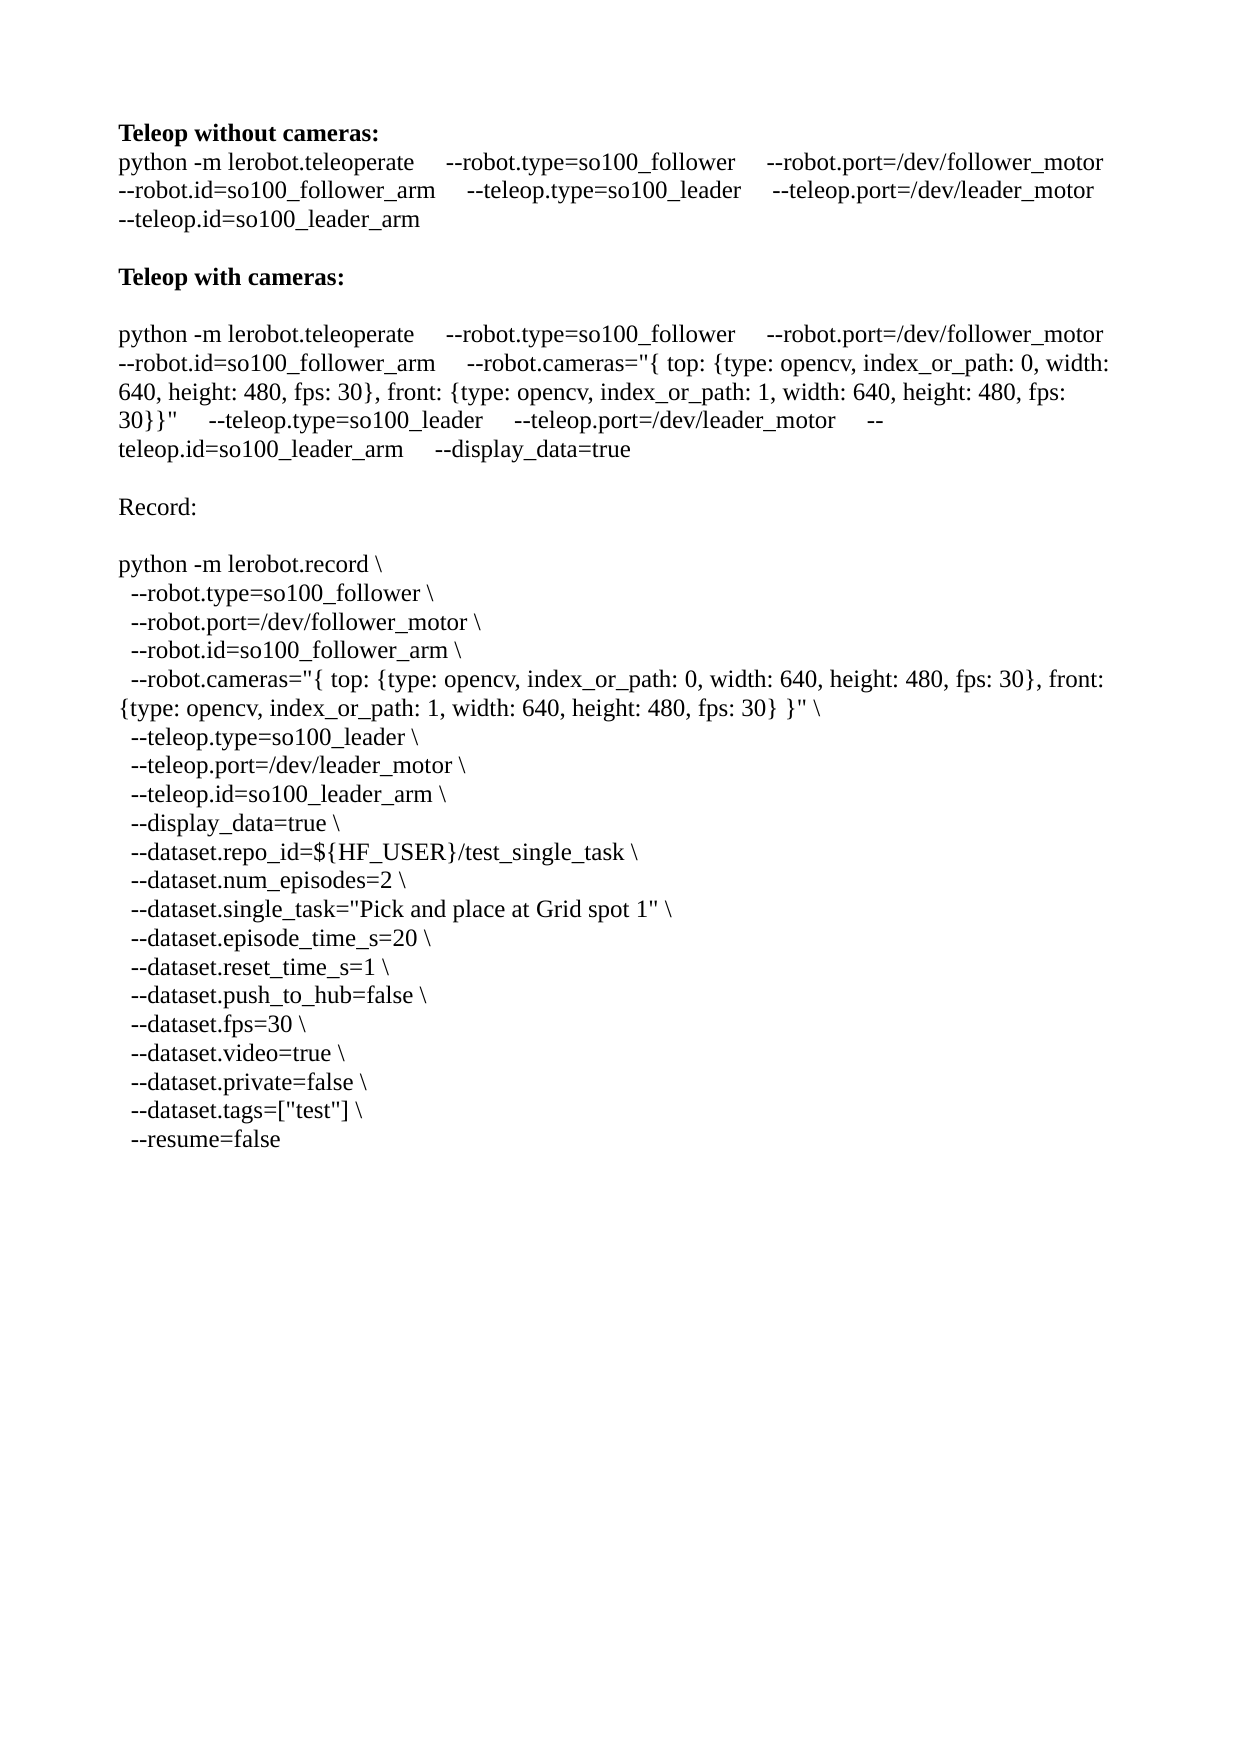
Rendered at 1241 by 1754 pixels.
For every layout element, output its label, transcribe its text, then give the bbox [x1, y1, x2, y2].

text --dataset.reset_time_s=1 \ [118, 952, 1122, 981]
text --teleop.id=so100_leader_arm \ [118, 779, 1122, 808]
text --dataset.video=true \ [118, 1038, 1122, 1067]
text --dataset.fps=30 \ [118, 1009, 1122, 1038]
text --resume=false [118, 1124, 1122, 1153]
text --dataset.tags=["test"] \ [118, 1096, 1122, 1124]
text --dataset.repo_id=${HF_USER}/test_single_task \ [118, 837, 1122, 866]
text --teleop.port=/dev/leader_motor \ [118, 751, 1122, 779]
text --dataset.private=false \ [118, 1067, 1122, 1096]
text --display_data=true \ [118, 808, 1122, 837]
text --dataset.push_to_hub=false \ [118, 981, 1122, 1009]
text --dataset.num_episodes=2 \ [118, 866, 1122, 894]
text python -m lerobot.teleoperate --robot.type=so100_follower --robot.port=/dev/follower_motor --robot.id=so100_follower_arm --robot.cameras="{ top: {type: opencv, index_or_path: 0, width: 640, height: 480, fps: 30}, front: {type: opencv, index_or_path: 1, width: 640, height: 480, fps: 30}}" --teleop.type=so100_leader --teleop.port=/dev/leader_motor --teleop.id=so100_leader_arm --display_data=true [118, 319, 1122, 463]
text python -m lerobot.teleoperate --robot.type=so100_follower --robot.port=/dev/follower_motor --robot.id=so100_follower_arm --teleop.type=so100_leader --teleop.port=/dev/leader_motor --teleop.id=so100_leader_arm [118, 147, 1122, 233]
text Teleop with cameras: [118, 262, 1122, 319]
text --dataset.single_task="Pick and place at Grid spot 1" \ [118, 894, 1122, 923]
text --robot.port=/dev/follower_motor \ [118, 607, 1122, 636]
text Record: [118, 492, 1122, 521]
text --robot.cameras="{ top: {type: opencv, index_or_path: 0, width: 640, height: 480, fps: 30}, front: {type: opencv, index_or_path: 1, width: 640, height: 480, fps: 30} }" \ [118, 664, 1122, 722]
text --teleop.type=so100_leader \ [118, 722, 1122, 751]
text --robot.id=so100_follower_arm \ [118, 636, 1122, 664]
text --dataset.episode_time_s=20 \ [118, 923, 1122, 952]
text python -m lerobot.record \ [118, 549, 1122, 578]
text --robot.type=so100_follower \ [118, 578, 1122, 607]
text Teleop without cameras: [118, 118, 1122, 147]
